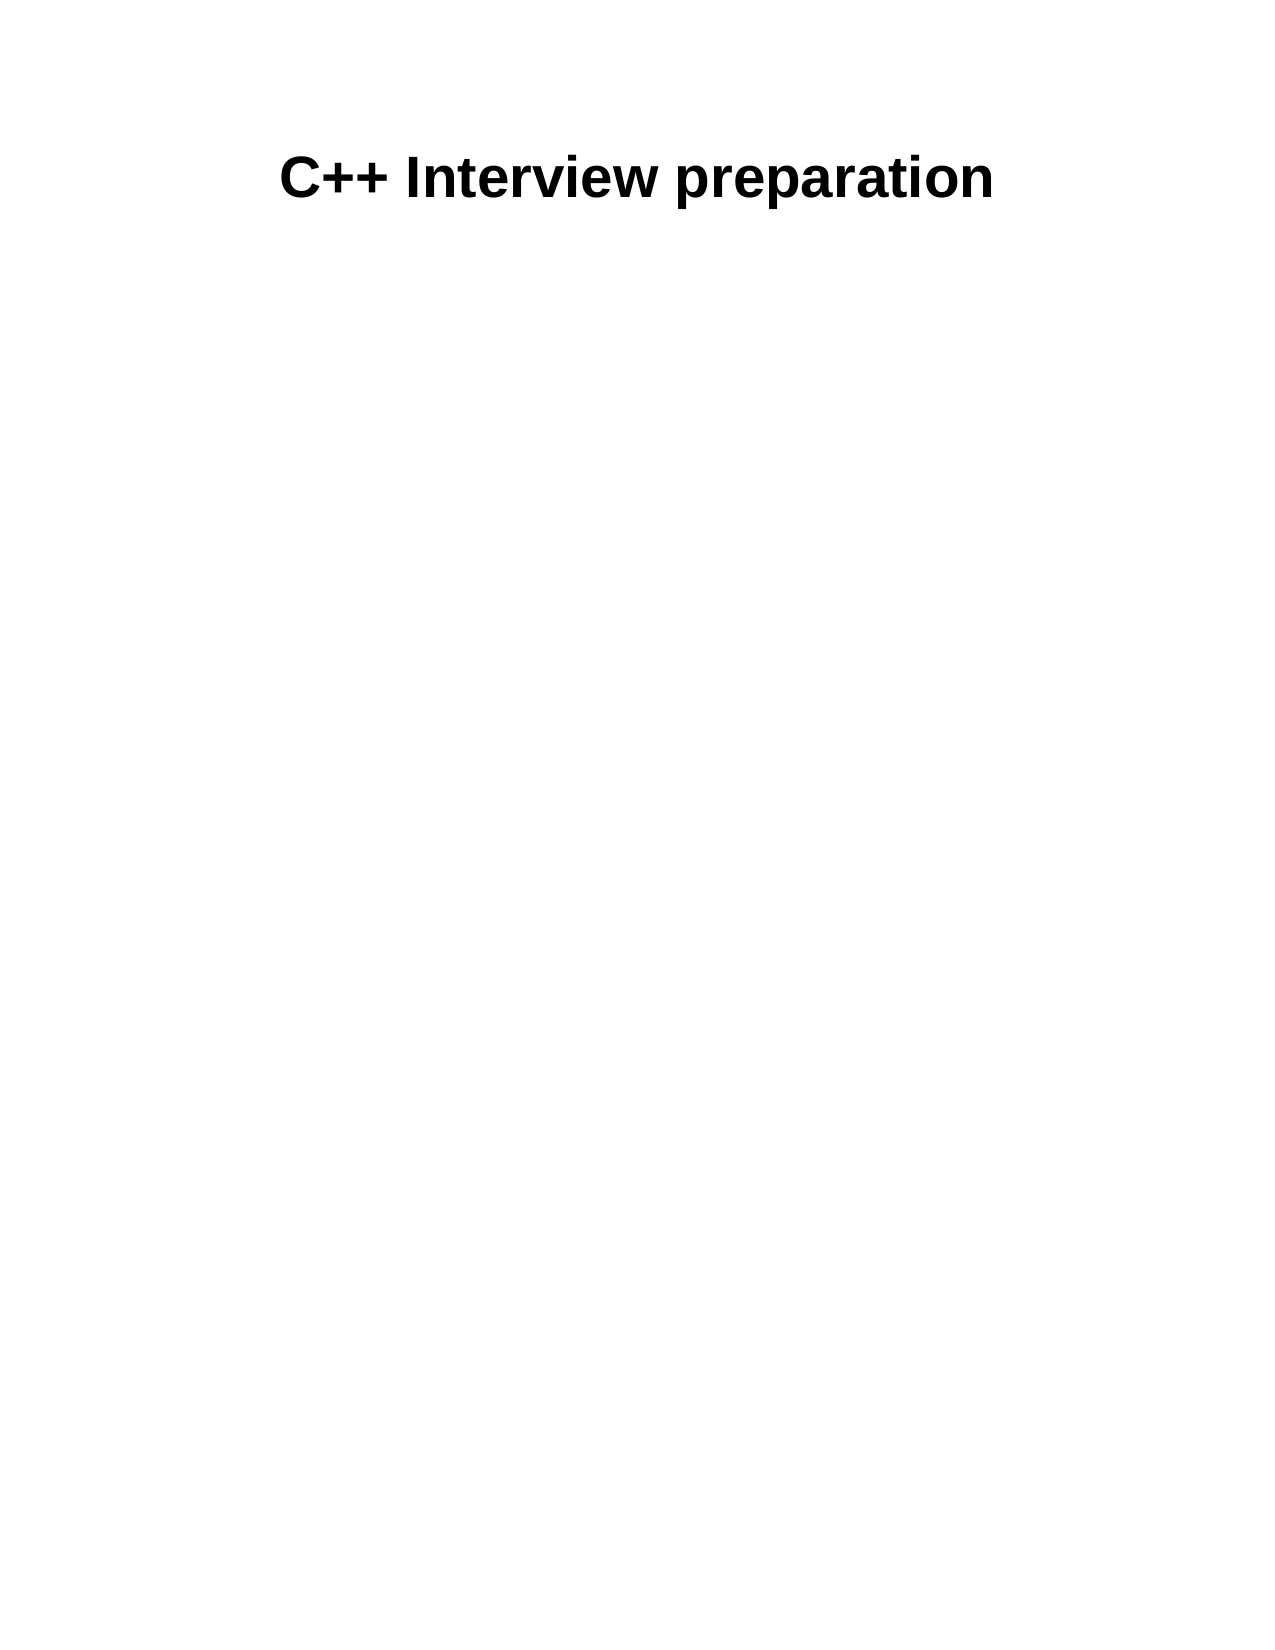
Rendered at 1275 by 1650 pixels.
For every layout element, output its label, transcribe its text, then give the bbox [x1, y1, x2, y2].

title C++ Interview preparation [118, 143, 1157, 210]
